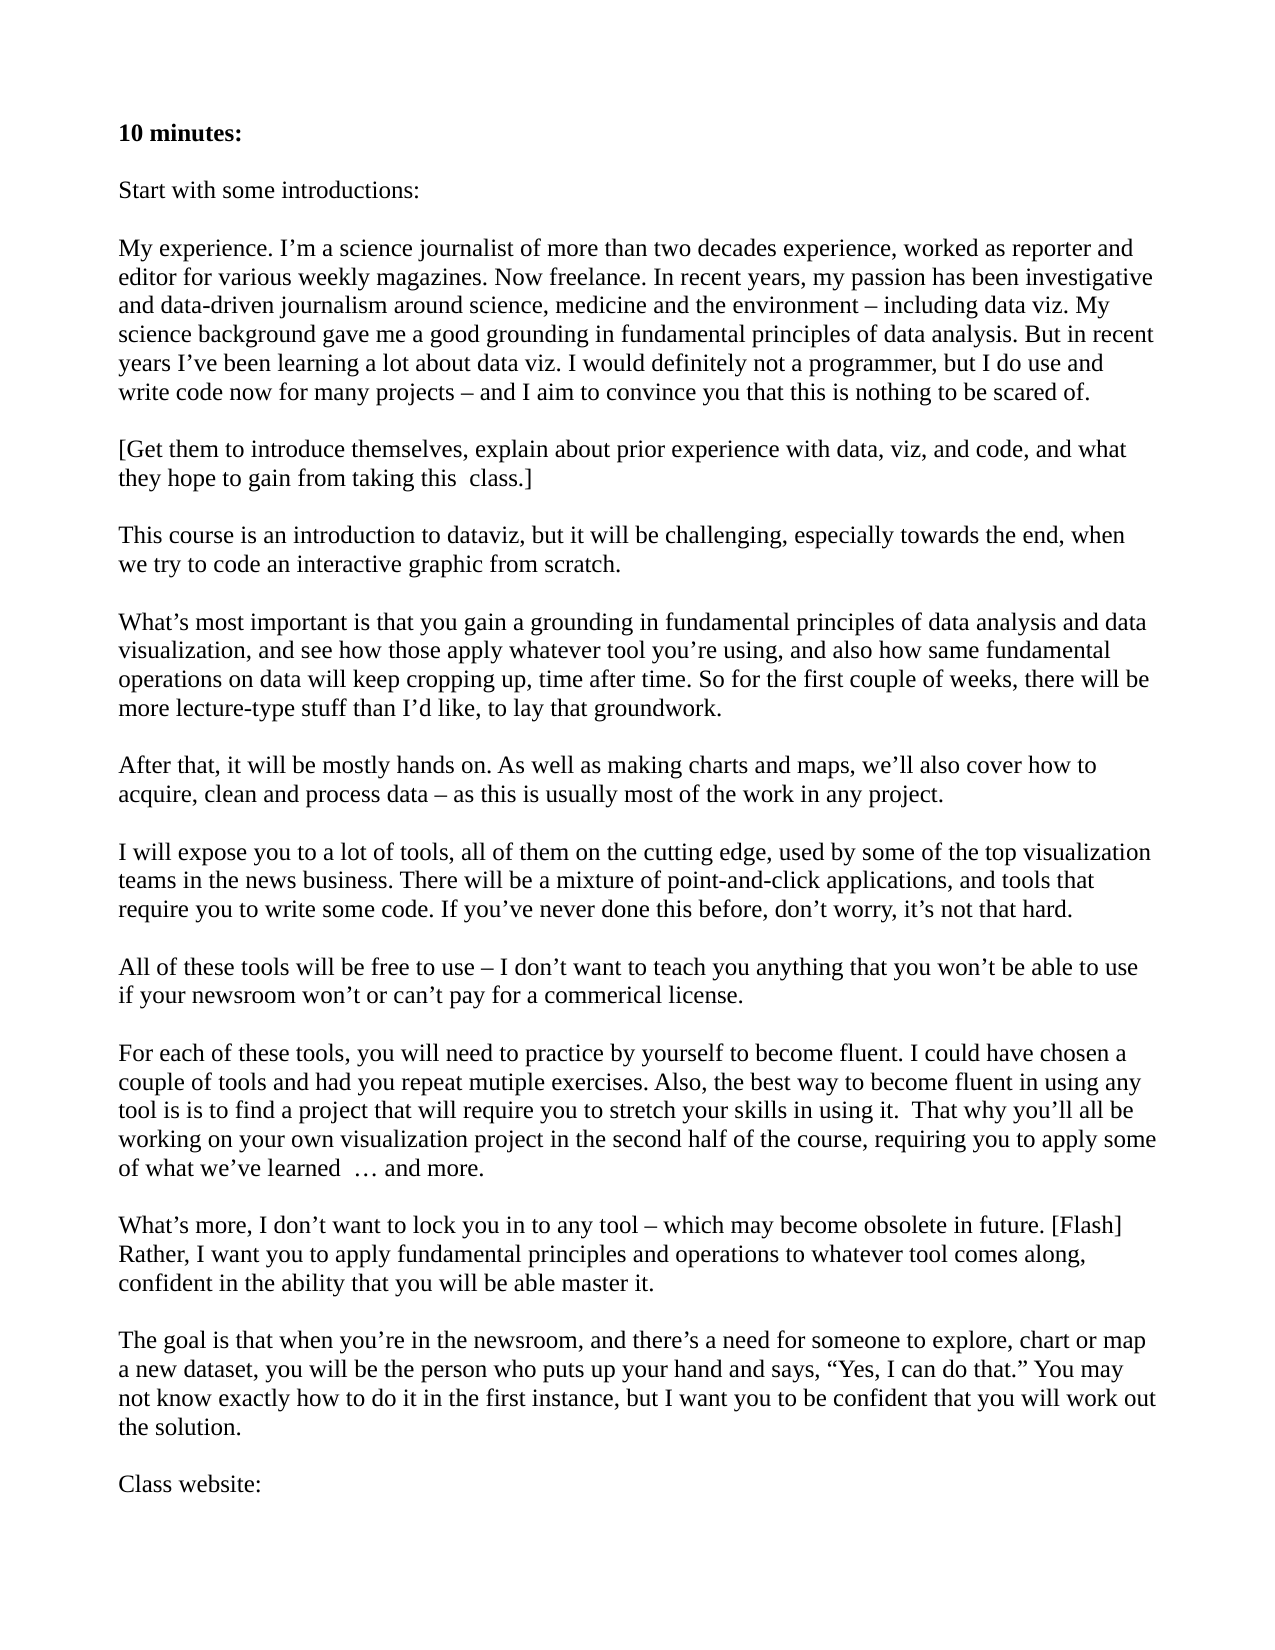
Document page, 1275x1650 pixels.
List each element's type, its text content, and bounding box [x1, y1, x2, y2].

text For each of these tools, you will need to practice by yourself to become fluent. I could have chosen a couple of tools and had you repeat mutiple exercises. Also, the best way to become fluent in using any tool is is to find a project that will require you to stretch your skills in using it. That why you’ll all be working on your own visualization project in the second half of the course, requiring you to apply some of what we’ve learned … and more. [118, 1038, 1157, 1182]
text What’s more, I don’t want to lock you in to any tool – which may become obsolete in future. [Flash] Rather, I want you to apply fundamental principles and operations to whatever tool comes along, confident in the ability that you will be able master it. [118, 1211, 1157, 1297]
text My experience. I’m a science journalist of more than two decades experience, worked as reporter and editor for various weekly magazines. Now freelance. In recent years, my passion has been investigative and data-driven journalism around science, medicine and the environment – including data viz. My science background gave me a good grounding in fundamental principles of data analysis. But in recent years I’ve been learning a lot about data viz. I would definitely not a programmer, but I do use and write code now for many projects – and I aim to convince you that this is nothing to be scared of. [118, 233, 1157, 406]
text Class website: [118, 1469, 1157, 1498]
text What’s most important is that you gain a grounding in fundamental principles of data analysis and data visualization, and see how those apply whatever tool you’re using, and also how same fundamental operations on data will keep cropping up, time after time. So for the first couple of weeks, there will be more lecture-type stuff than I’d like, to lay that groundwork. [118, 607, 1157, 722]
text This course is an introduction to dataviz, but it will be challenging, especially towards the end, when we try to code an interactive graphic from scratch. [118, 521, 1157, 578]
text The goal is that when you’re in the newsroom, and there’s a need for someone to explore, chart or map a new dataset, you will be the person who puts up your hand and says, “Yes, I can do that.” You may not know exactly how to do it in the first instance, but I want you to be confident that you will work out the solution. [118, 1326, 1157, 1441]
text Start with some introductions: [118, 176, 1157, 204]
text [Get them to introduce themselves, explain about prior experience with data, viz, and code, and what they hope to gain from taking this class.] [118, 434, 1157, 492]
text All of these tools will be free to use – I don’t want to teach you anything that you won’t be able to use if your newsroom won’t or can’t pay for a commerical license. [118, 952, 1157, 1009]
text After that, it will be mostly hands on. As well as making charts and maps, we’ll also cover how to acquire, clean and process data – as this is usually most of the work in any project. [118, 751, 1157, 808]
text 10 minutes: [118, 118, 1157, 147]
text I will expose you to a lot of tools, all of them on the cutting edge, used by some of the top visualization teams in the news business. There will be a mixture of point-and-click applications, and tools that require you to write some code. If you’ve never done this before, don’t worry, it’s not that hard. [118, 837, 1157, 923]
